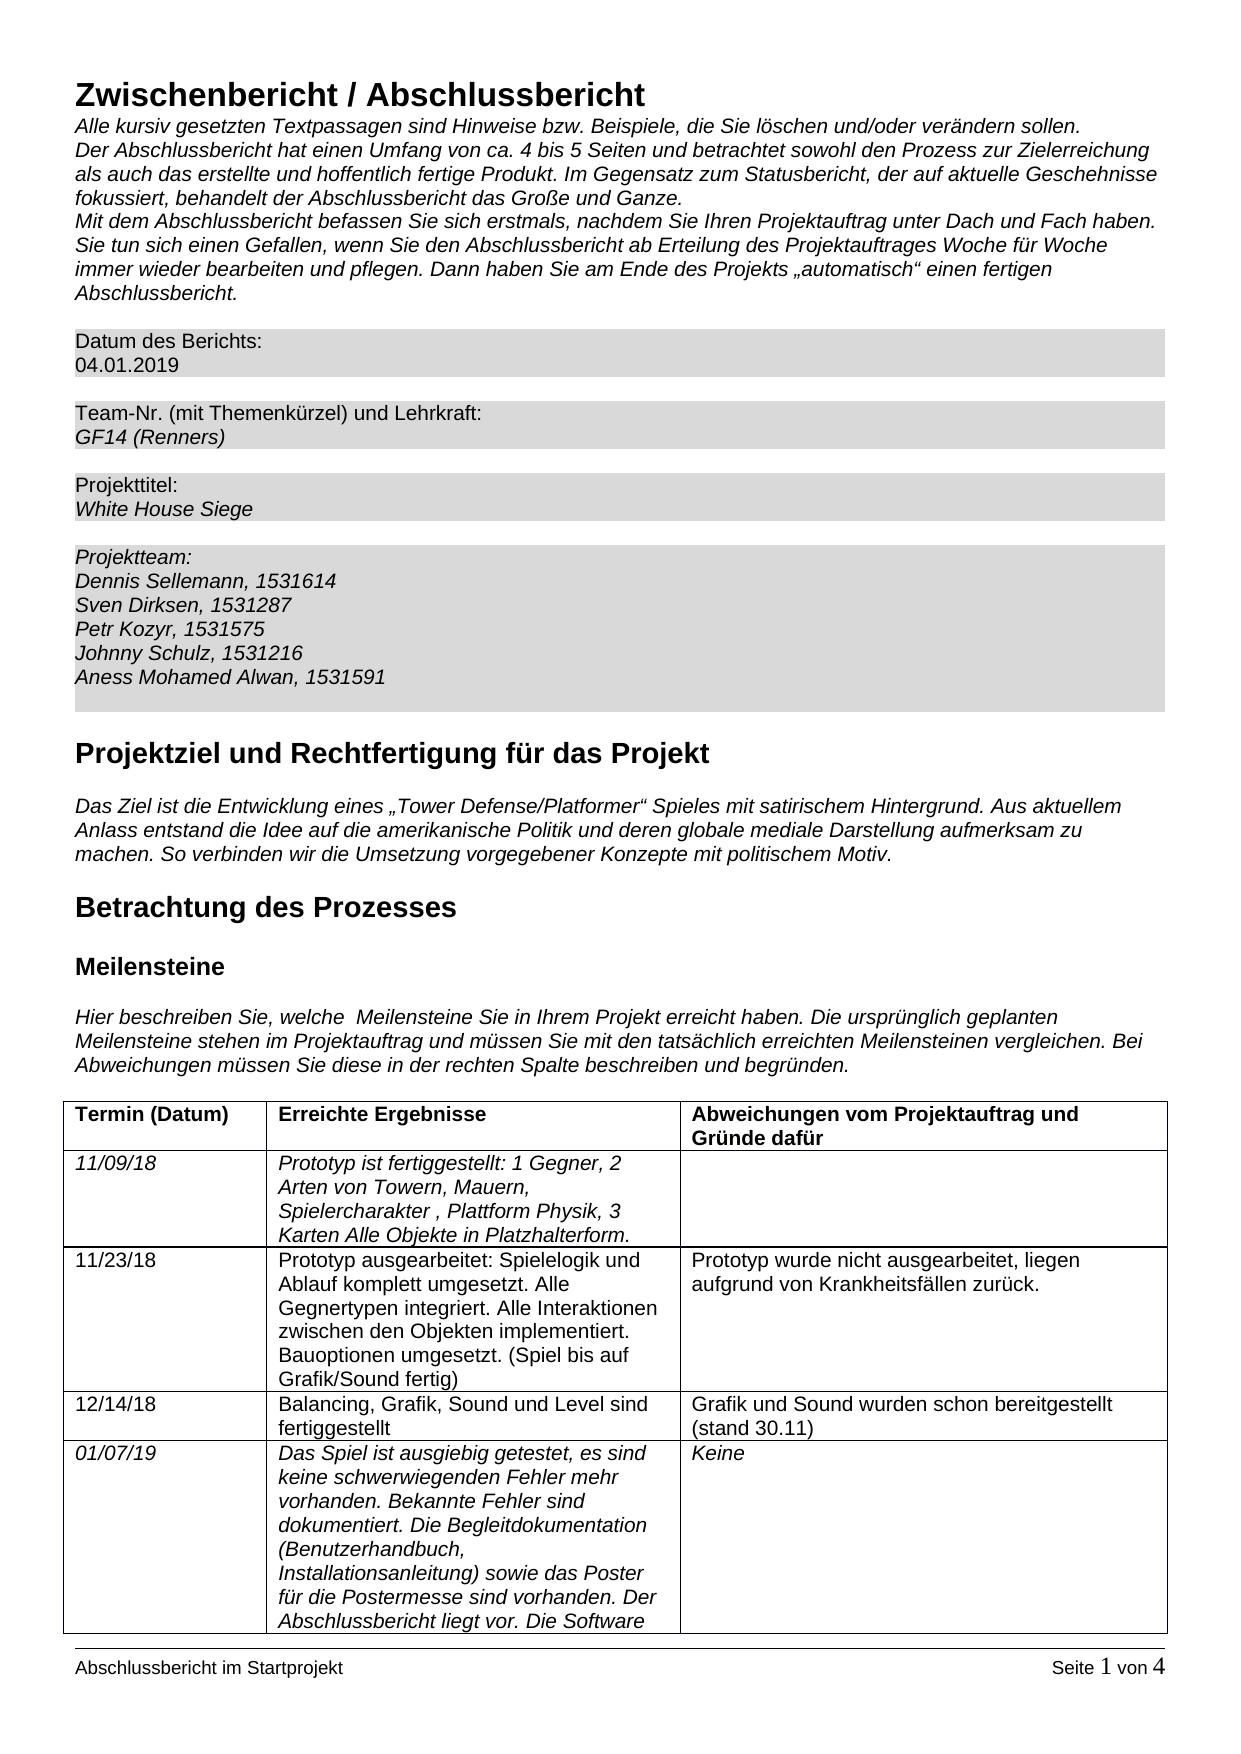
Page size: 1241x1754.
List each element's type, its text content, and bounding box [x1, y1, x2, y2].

text Aness Mohamed Alwan, 1531591 [75, 664, 1165, 688]
text Der Abschlussbericht hat einen Umfang von ca. 4 bis 5 Seiten und betrachtet sowohl den Prozess zur Zielerreichung als auch das erstellte und hoffentlich fertige Produkt. Im Gegensatz zum Statusbericht, der auf aktuelle Geschehnisse fokussiert, behandelt der Abschlussbericht das Große und Ganze. [75, 137, 1165, 209]
text Datum des Berichts: [75, 329, 1165, 353]
table_header Erreichte Ergebnisse [267, 1102, 680, 1149]
text GF14 (Renners) [75, 425, 1165, 449]
table_cell 07.01.19 [64, 1441, 266, 1633]
table_cell 23.11.18 [64, 1248, 266, 1391]
table_cell Grafik und Sound wurden schon bereitgestellt (stand 30.11) [681, 1392, 1167, 1440]
table_cell Das Spiel ist ausgiebig getestet, es sind keine schwerwiegenden Fehler mehr vorhanden. Bekannte Fehler sind dokumentiert. Die Begleitdokumentation (Benutzerhandbuch, Installationsanleitung) sowie das Poster für die Postermesse sind vorhanden. Der Abschlussbericht liegt vor. Die Software [267, 1441, 680, 1633]
text Petr Kozyr, 1531575 [75, 617, 1165, 641]
table_header Termin (Datum) [64, 1102, 266, 1149]
text Team-Nr. (mit Themenkürzel) und Lehrkraft: [75, 401, 1165, 425]
text Hier beschreiben Sie, welche Meilensteine Sie in Ihrem Projekt erreicht haben. Die ursprünglich geplanten Meilensteine stehen im Projektauftrag und müssen Sie mit den tatsächlich erreichten Meilensteinen vergleichen. Bei Abweichungen müssen Sie diese in der rechten Spalte beschreiben und begründen. [75, 1005, 1165, 1077]
text Betrachtung des Prozesses [75, 890, 1165, 923]
table_cell 14.12.18 [64, 1392, 266, 1440]
text Projektziel und Rechtfertigung für das Projekt [75, 736, 1165, 770]
text Projektteam: [75, 545, 1165, 569]
text Sven Dirksen, 1531287 [75, 593, 1165, 617]
text Projekttitel: [75, 473, 1165, 497]
text 04.01.2019 [75, 353, 1165, 377]
table_cell Prototyp ausgearbeitet: Spielelogik und Ablauf komplett umgesetzt. Alle Gegnertypen integriert. Alle Interaktionen zwischen den Objekten implementiert. Bauoptionen umgesetzt. (Spiel bis auf Grafik/Sound fertig) [267, 1248, 680, 1391]
text Zwischenbericht / Abschlussbericht [75, 75, 1165, 113]
text Das Ziel ist die Entwicklung eines „Tower Defense/Platformer“ Spieles mit satirischem Hintergrund. Aus aktuellem Anlass entstand die Idee auf die amerikanische Politik und deren globale mediale Darstellung aufmerksam zu machen. So verbinden wir die Umsetzung vorgegebener Konzepte mit politischem Motiv. [75, 794, 1165, 866]
table_cell Prototyp wurde nicht ausgearbeitet, liegen aufgrund von Krankheitsfällen zurück. [681, 1248, 1167, 1391]
text White House Siege [75, 497, 1165, 521]
table_cell 09.11.18 [64, 1151, 266, 1246]
text Dennis Sellemann, 1531614 [75, 569, 1165, 593]
text Meilensteine [75, 952, 1165, 981]
table_header Abweichungen vom Projektauftrag und Gründe dafür [681, 1102, 1167, 1149]
text Johnny Schulz, 1531216 [75, 641, 1165, 664]
text Alle kursiv gesetzten Textpassagen sind Hinweise bzw. Beispiele, die Sie löschen und/oder verändern sollen. [75, 113, 1165, 137]
table_cell [681, 1151, 1167, 1246]
table_cell Prototyp ist fertiggestellt: 1 Gegner, 2 Arten von Towern, Mauern, Spielercharakter , Plattform Physik, 3 Karten Alle Objekte in Platzhalterform. [267, 1151, 680, 1246]
table_cell Balancing, Grafik, Sound und Level sind fertiggestellt [267, 1392, 680, 1440]
table_cell Keine [681, 1441, 1167, 1633]
text Mit dem Abschlussbericht befassen Sie sich erstmals, nachdem Sie Ihren Projektauftrag unter Dach und Fach haben. Sie tun sich einen Gefallen, wenn Sie den Abschlussbericht ab Erteilung des Projektauftrages Woche für Woche immer wieder bearbeiten und pflegen. Dann haben Sie am Ende des Projekts „automatisch“ einen fertigen Abschlussbericht. [75, 209, 1165, 305]
